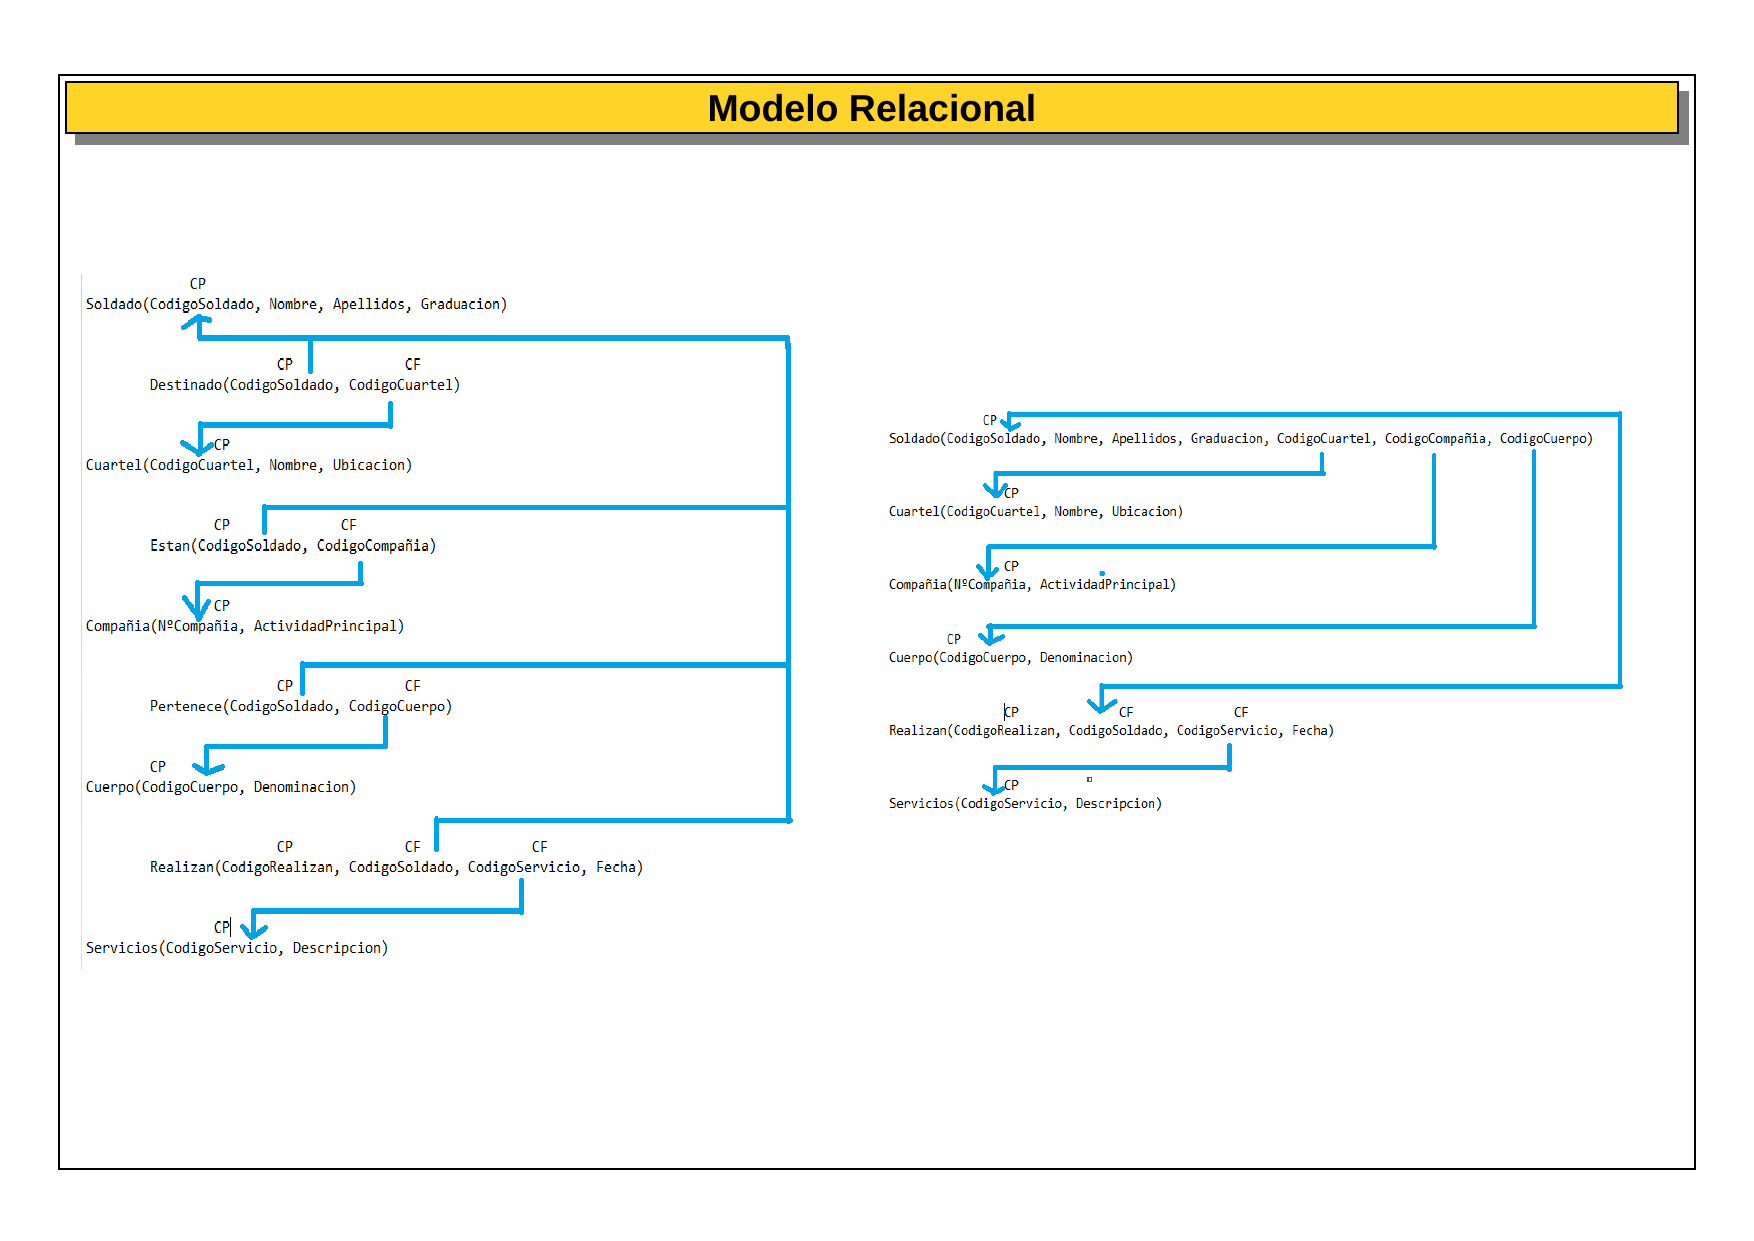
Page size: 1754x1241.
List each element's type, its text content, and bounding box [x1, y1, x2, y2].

picture [887, 411, 1675, 835]
table_header Modelo Relacional [60, 76, 1694, 151]
picture [81, 274, 843, 970]
table_cell [60, 151, 1694, 1168]
